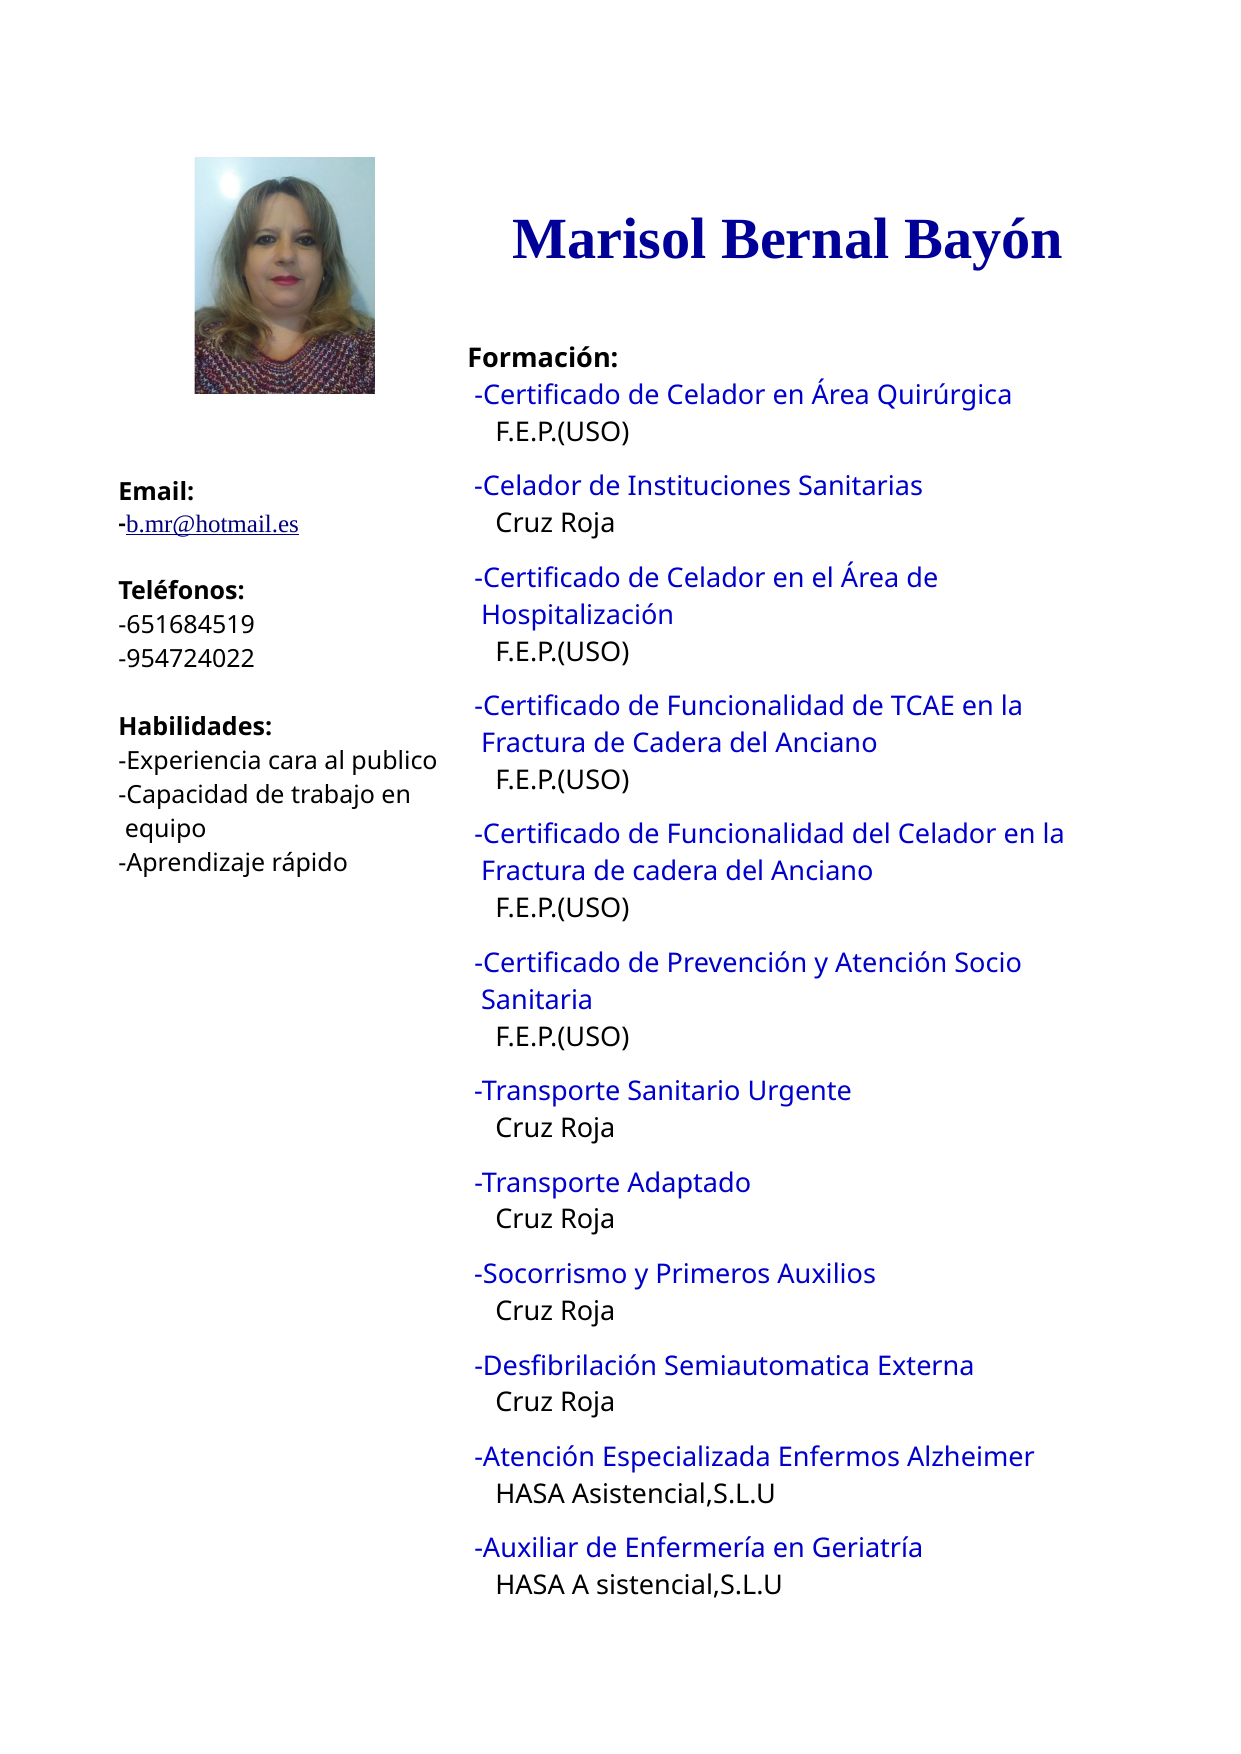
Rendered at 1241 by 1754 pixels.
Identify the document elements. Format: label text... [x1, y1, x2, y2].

text F.E.P.(USO) [453, 412, 1122, 449]
text Hospitalización [453, 595, 1122, 632]
text -Auxiliar de Enfermería en Geriatría [453, 1529, 1122, 1566]
text F.E.P.(USO) [453, 889, 1122, 926]
text Sanitaria [453, 980, 1122, 1017]
text -Certificado de Celador en el Área de [453, 558, 1122, 595]
text Fractura de Cadera del Anciano [453, 723, 1122, 760]
text -Experiencia cara al publico [118, 743, 453, 777]
text -Transporte Adaptado [453, 1163, 1122, 1200]
text HASA Asistencial,S.L.U [453, 1474, 1122, 1511]
text -Certificado de Funcionalidad de TCAE en la [453, 687, 1122, 723]
text -Certificado de Celador en Área Quirúrgica [453, 375, 1122, 412]
text F.E.P.(USO) [453, 760, 1122, 797]
text -Atención Especializada Enfermos Alzheimer [453, 1437, 1122, 1474]
text HASA A sistencial,S.L.U [453, 1566, 1122, 1603]
text Cruz Roja [453, 1383, 1122, 1420]
picture [194, 157, 375, 394]
text -Certificado de Prevención y Atención Socio [453, 943, 1122, 980]
text Cruz Roja [453, 1108, 1122, 1145]
text equipo [118, 811, 453, 845]
text Fractura de cadera del Anciano [453, 852, 1122, 889]
text Formación: [453, 338, 1122, 375]
text Cruz Roja [453, 1291, 1122, 1328]
text -954724022 [118, 641, 453, 674]
text -651684519 [118, 606, 453, 641]
text F.E.P.(USO) [453, 1017, 1122, 1054]
text Marisol Bernal Bayón [453, 204, 1122, 271]
text -Celador de Instituciones Sanitarias [453, 467, 1122, 504]
text -b.mr@hotmail.es [118, 508, 453, 538]
text -Socorrismo y Primeros Auxilios [453, 1254, 1122, 1291]
text Habilidades: [118, 709, 453, 743]
text Teléfonos: [118, 572, 453, 606]
text F.E.P.(USO) [453, 632, 1122, 669]
text -Aprendizaje rápido [118, 845, 453, 879]
text Cruz Roja [453, 504, 1122, 541]
text -Transporte Sanitario Urgente [453, 1072, 1122, 1108]
text Email: [118, 474, 453, 508]
text -Capacidad de trabajo en [118, 777, 453, 811]
text -Certificado de Funcionalidad del Celador en la [453, 815, 1122, 852]
text Cruz Roja [453, 1200, 1122, 1237]
text -Desfibrilación Semiautomatica Externa [453, 1346, 1122, 1383]
